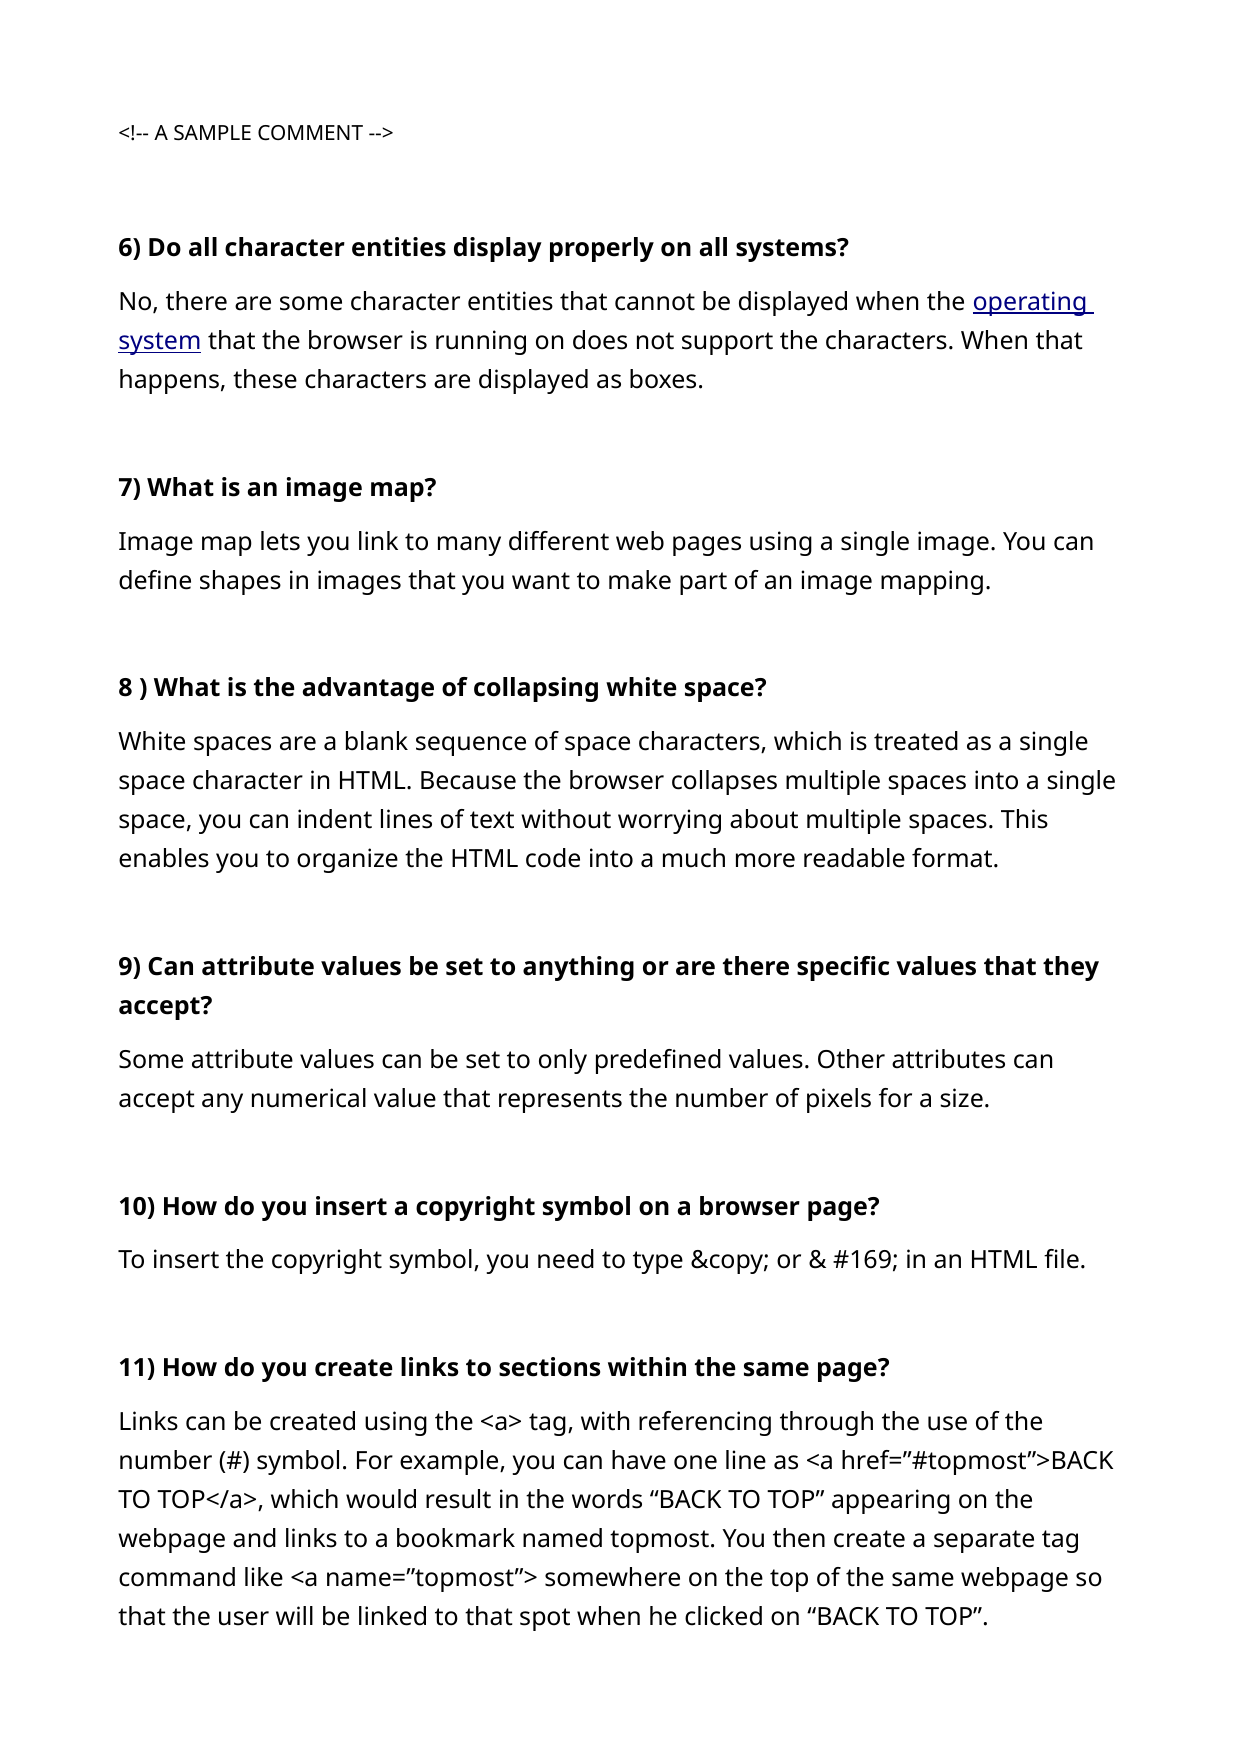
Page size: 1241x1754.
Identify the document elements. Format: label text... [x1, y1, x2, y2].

text 8 ) What is the advantage of collapsing white space? [118, 670, 1122, 704]
text 7) What is an image map? [118, 469, 1122, 503]
text 9) Can attribute values be set to anything or are there specific values that they accept? [118, 948, 1122, 1022]
text Some attribute values can be set to only predefined values. Other attributes can accept any numerical value that represents the number of pixels for a size. [118, 1041, 1122, 1115]
text Links can be created using the <a> tag, with referencing through the use of the number (#) symbol. For example, you can have one line as <a href=”#topmost”>BACK TO TOP</a>, which would result in the words “BACK TO TOP” appearing on the webpage and links to a bookmark named topmost. You then create a separate tag command like <a name=”topmost”> somewhere on the top of the same webpage so that the user will be linked to that spot when he clicked on “BACK TO TOP”. [118, 1403, 1122, 1633]
text White spaces are a blank sequence of space characters, which is treated as a single space character in HTML. Because the browser collapses multiple spaces into a single space, you can indent lines of text without worrying about multiple spaces. This enables you to organize the HTML code into a much more readable format. [118, 723, 1122, 875]
text To insert the copyright symbol, you need to type &copy; or & #169; in an HTML file. [118, 1242, 1122, 1276]
text 6) Do all character entities display properly on all systems? [118, 230, 1122, 264]
text 11) How do you create links to sections within the same page? [118, 1349, 1122, 1383]
text No, there are some character entities that cannot be displayed when the operating system that the browser is running on does not support the characters. When that happens, these characters are displayed as boxes. [118, 283, 1122, 396]
text Image map lets you link to many different web pages using a single image. You can define shapes in images that you want to make part of an image mapping. [118, 523, 1122, 596]
text <!-- A SAMPLE COMMENT --> [118, 118, 1122, 147]
text 10) How do you insert a copyright symbol on a browser page? [118, 1188, 1122, 1222]
